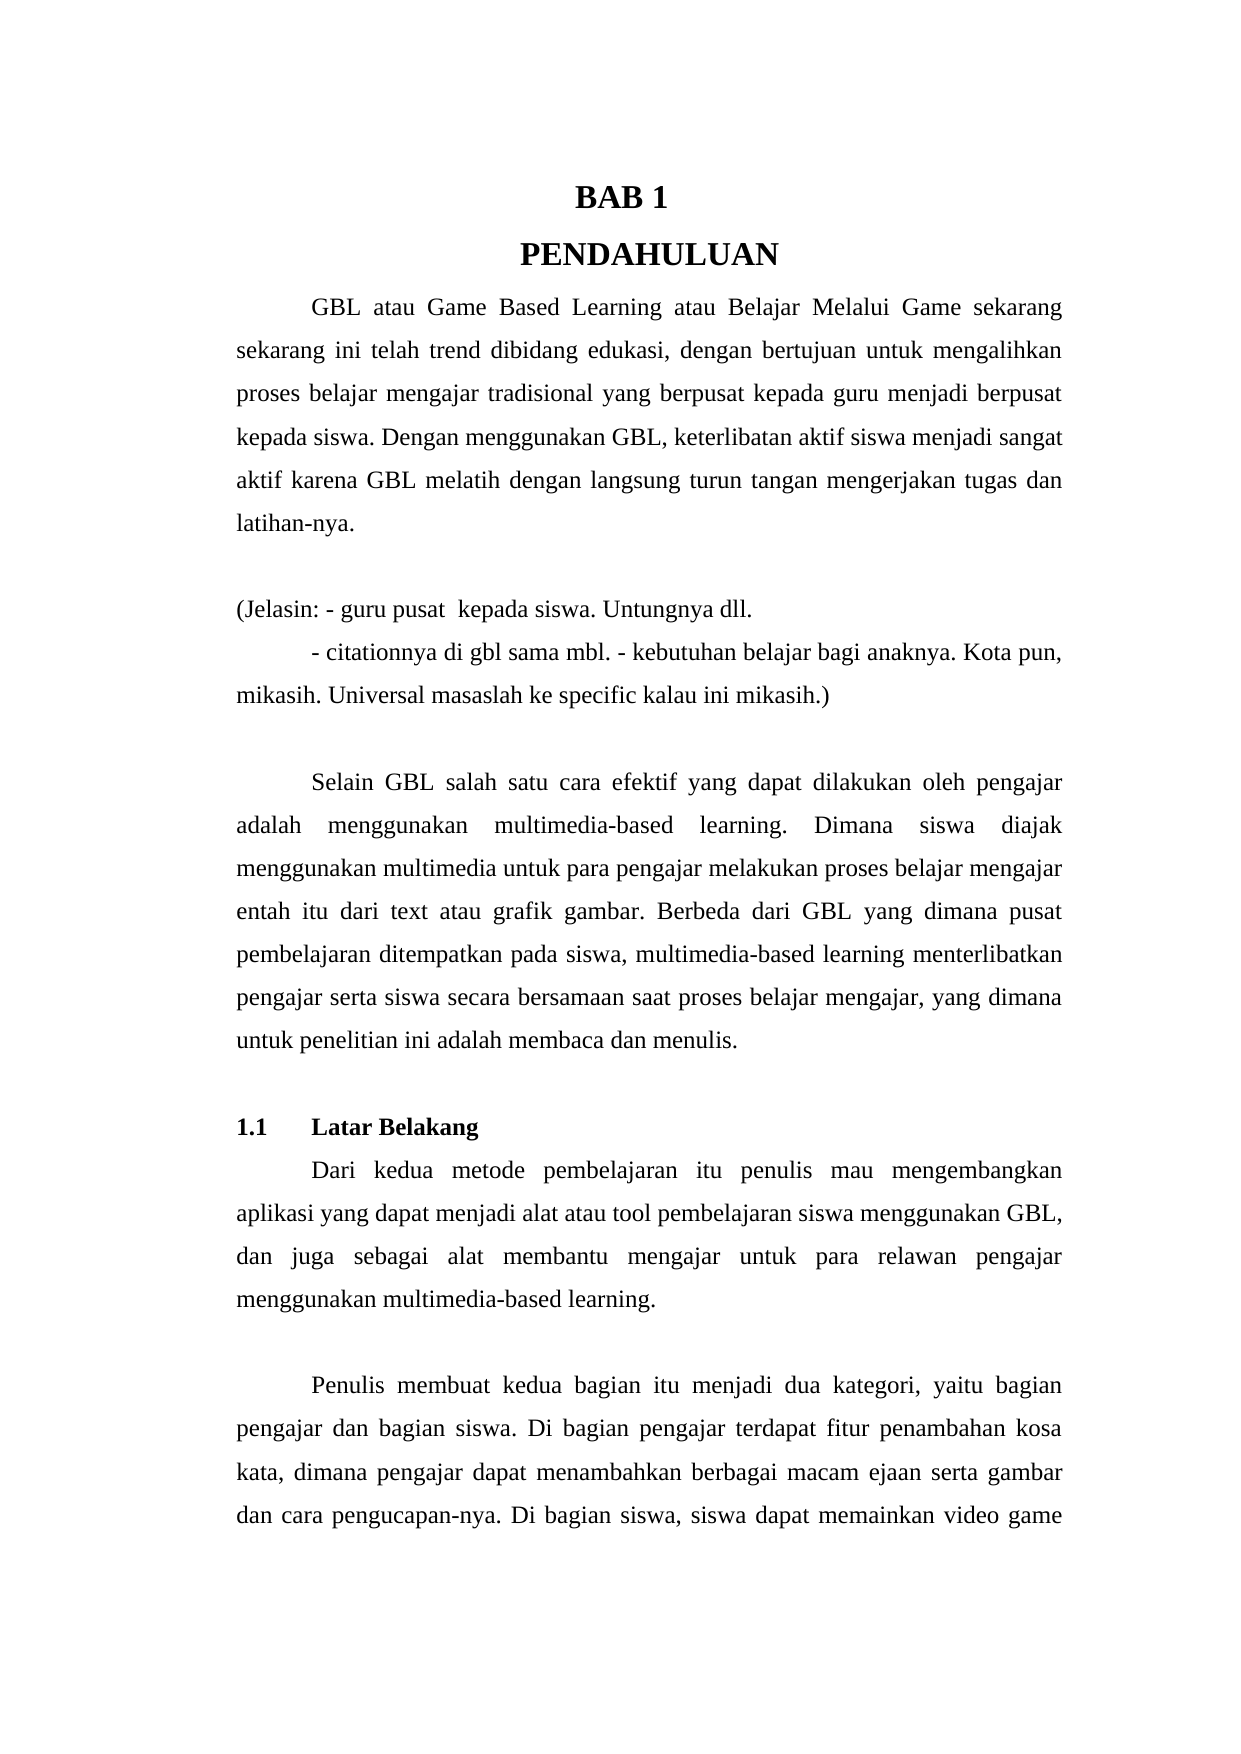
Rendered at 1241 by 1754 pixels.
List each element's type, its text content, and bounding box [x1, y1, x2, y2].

text GBL atau Game Based Learning atau Belajar Melalui Game sekarang sekarang ini telah trend dibidang edukasi, dengan bertujuan untuk mengalihkan proses belajar mengajar tradisional yang berpusat kepada guru menjadi berpusat kepada siswa. Dengan menggunakan GBL, keterlibatan aktif siswa menjadi sangat aktif karena GBL melatih dengan langsung turun tangan mengerjakan tugas dan latihan-nya. [236, 292, 1063, 537]
subtitle Latar Belakang [236, 1112, 1063, 1140]
text - citationnya di gbl sama mbl. - kebutuhan belajar bagi anaknya. Kota pun, mikasih. Universal masaslah ke specific kalau ini mikasih.) [236, 637, 1063, 709]
text Dari kedua metode pembelajaran itu penulis mau mengembangkan aplikasi yang dapat menjadi alat atau tool pembelajaran siswa menggunakan GBL, dan juga sebagai alat membantu mengajar untuk para relawan pengajar menggunakan multimedia-based learning. [236, 1155, 1063, 1313]
text Selain GBL salah satu cara efektif yang dapat dilakukan oleh pengajar adalah menggunakan multimedia-based learning. Dimana siswa diajak menggunakan multimedia untuk para pengajar melakukan proses belajar mengajar entah itu dari text atau grafik gambar. Berbeda dari GBL yang dimana pusat pembelajaran ditempatkan pada siswa, multimedia-based learning menterlibatkan pengajar serta siswa secara bersamaan saat proses belajar mengajar, yang dimana untuk penelitian ini adalah membaca dan menulis. [236, 767, 1063, 1054]
text Penulis membuat kedua bagian itu menjadi dua kategori, yaitu bagian pengajar dan bagian siswa. Di bagian pengajar terdapat fitur penambahan kosa kata, dimana pengajar dapat menambahkan berbagai macam ejaan serta gambar dan cara pengucapan-nya. Di bagian siswa, siswa dapat memainkan video game [236, 1370, 1063, 1528]
text (Jelasin: - guru pusat kepada siswa. Untungnya dll. [236, 594, 1063, 623]
subtitle PENDAHULUAN [236, 177, 1063, 273]
